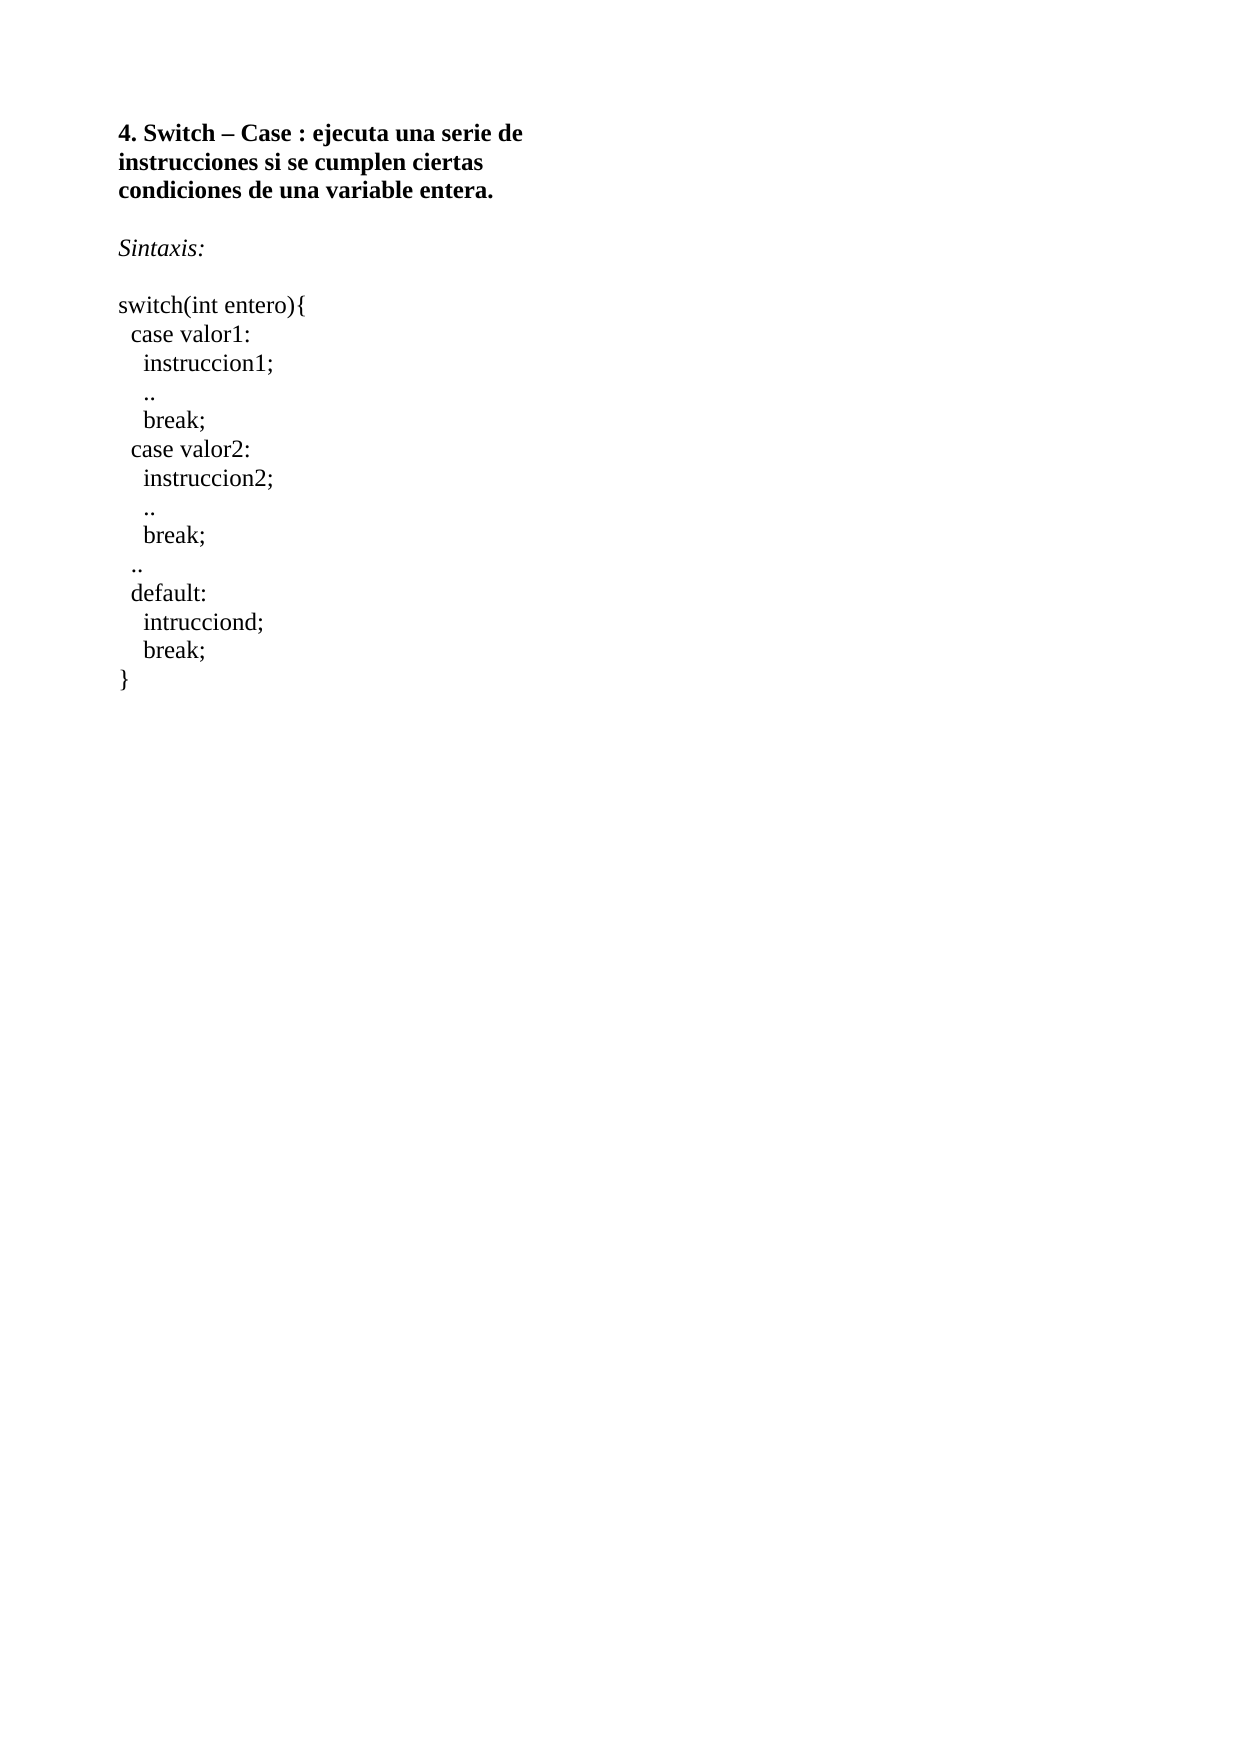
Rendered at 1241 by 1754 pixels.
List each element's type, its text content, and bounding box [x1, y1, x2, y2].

text .. [118, 377, 605, 406]
text } [118, 664, 605, 693]
text break; [118, 636, 605, 664]
text break; [118, 406, 605, 434]
text break; [118, 521, 605, 549]
text .. [118, 549, 605, 578]
text .. [118, 492, 605, 521]
text default: [118, 578, 605, 607]
text instruccion1; [118, 348, 605, 377]
text case valor2: [118, 434, 605, 463]
text case valor1: [118, 319, 605, 348]
text switch(int entero){ [118, 291, 605, 319]
text instruccion2; [118, 463, 605, 492]
text intrucciond; [118, 607, 605, 636]
text Sintaxis: [118, 233, 605, 262]
text 4. Switch – Case : ejecuta una serie de instrucciones si se cumplen ciertas condiciones de una variable entera. [118, 118, 605, 204]
